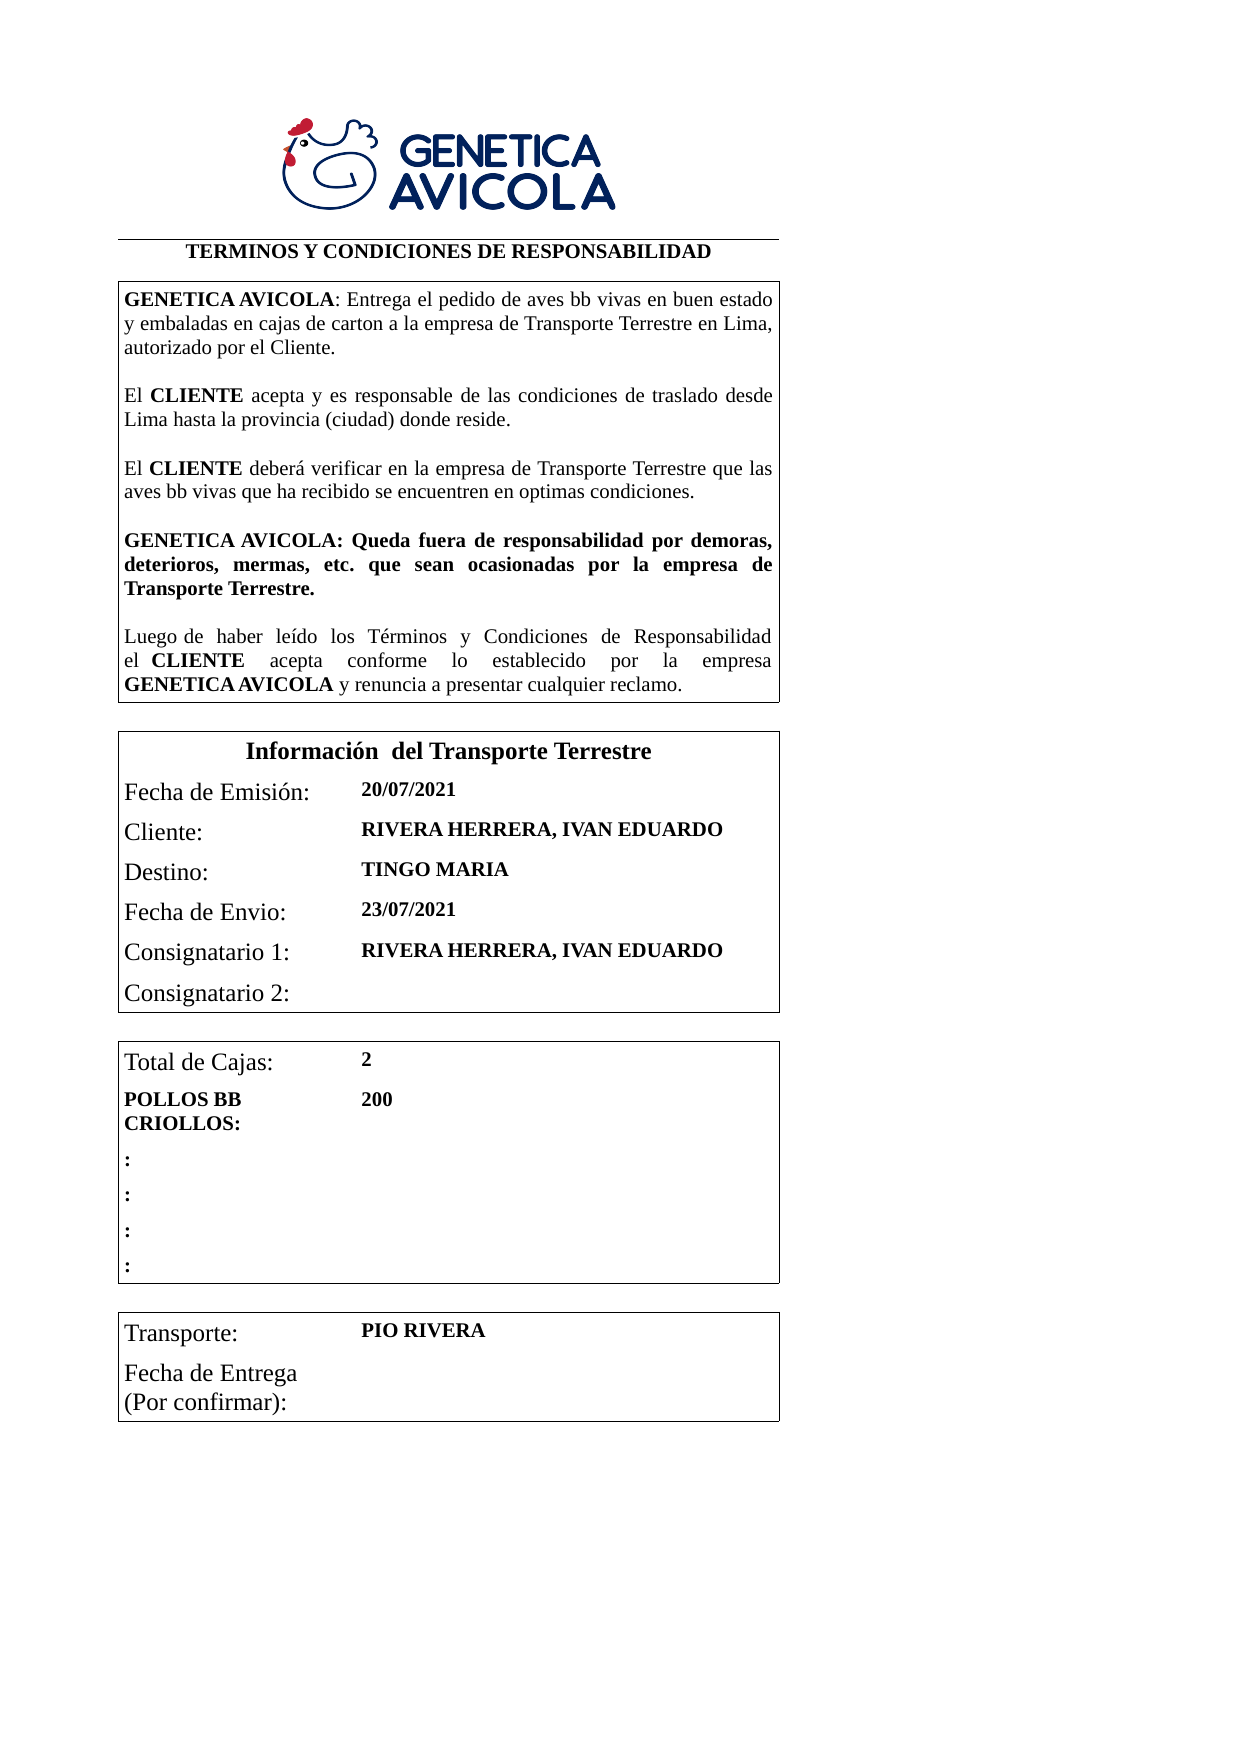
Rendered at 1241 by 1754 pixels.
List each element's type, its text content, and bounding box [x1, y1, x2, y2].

table_cell Fecha de Envio: [119, 892, 356, 932]
table_cell PIO RIVERA [356, 1313, 779, 1352]
table_cell POLLOS BB CRIOLLOS: [119, 1081, 356, 1141]
picture [282, 118, 616, 210]
table_cell [356, 1248, 779, 1283]
table_cell [118, 1013, 356, 1041]
table_cell 200 [356, 1081, 779, 1141]
table_header Información del Transporte Terrestre [119, 732, 779, 771]
table_cell 2 [356, 1042, 779, 1081]
table_cell [356, 1352, 779, 1421]
table_cell TINGO MARIA [356, 851, 779, 892]
table_header TERMINOS Y CONDICIONES DE RESPONSABILIDAD [118, 240, 779, 281]
table_cell [356, 1013, 779, 1041]
table_cell : [119, 1141, 356, 1176]
table_cell Total de Cajas: [119, 1042, 356, 1081]
table_cell : [119, 1248, 356, 1283]
table_cell [356, 972, 779, 1012]
table_cell Consignatario 2: [119, 972, 356, 1012]
table_cell [356, 1284, 779, 1312]
table_cell Transporte: [119, 1313, 356, 1352]
table_cell RIVERA HERRERA, IVAN EDUARDO [356, 932, 779, 972]
table_cell Fecha de Emisión: [119, 771, 356, 811]
table_cell 20/07/2021 [356, 771, 779, 811]
table_cell Cliente: [119, 811, 356, 851]
table_cell [356, 1212, 779, 1247]
table_cell [356, 1141, 779, 1176]
table_cell RIVERA HERRERA, IVAN EDUARDO [356, 811, 779, 851]
table_cell Fecha de Entrega (Por confirmar): [119, 1352, 356, 1421]
table_cell GENETICA AVICOLA: Entrega el pedido de aves bb vivas en buen estado y embaladas en cajas de carton a la empresa de Transporte Terrestre en Lima, autorizado por el Cliente. El CLIENTE acepta y es responsable de las condiciones de traslado desde Lima hasta la provincia (ciudad) donde reside. El CLIENTE deberá verificar en la empresa de Transporte Terrestre que las aves bb vivas que ha recibido se encuentren en optimas condiciones. GENETICA AVICOLA: Queda fuera de responsabilidad por demoras, deterioros, mermas, etc. que sean ocasionadas por la empresa de Transporte Terrestre. Luego de haber leído los Términos y Condiciones de Responsabilidad el CLIENTE acepta conforme lo establecido por la empresa GENETICA AVICOLA y renuncia a presentar cualquier reclamo. [119, 282, 779, 702]
table_cell 23/07/2021 [356, 892, 779, 932]
table_cell : [119, 1212, 356, 1247]
table_cell Consignatario 1: [119, 932, 356, 972]
table_cell Destino: [119, 851, 356, 892]
table_cell [118, 1284, 356, 1312]
table_cell [356, 1176, 779, 1212]
table_cell : [119, 1176, 356, 1212]
